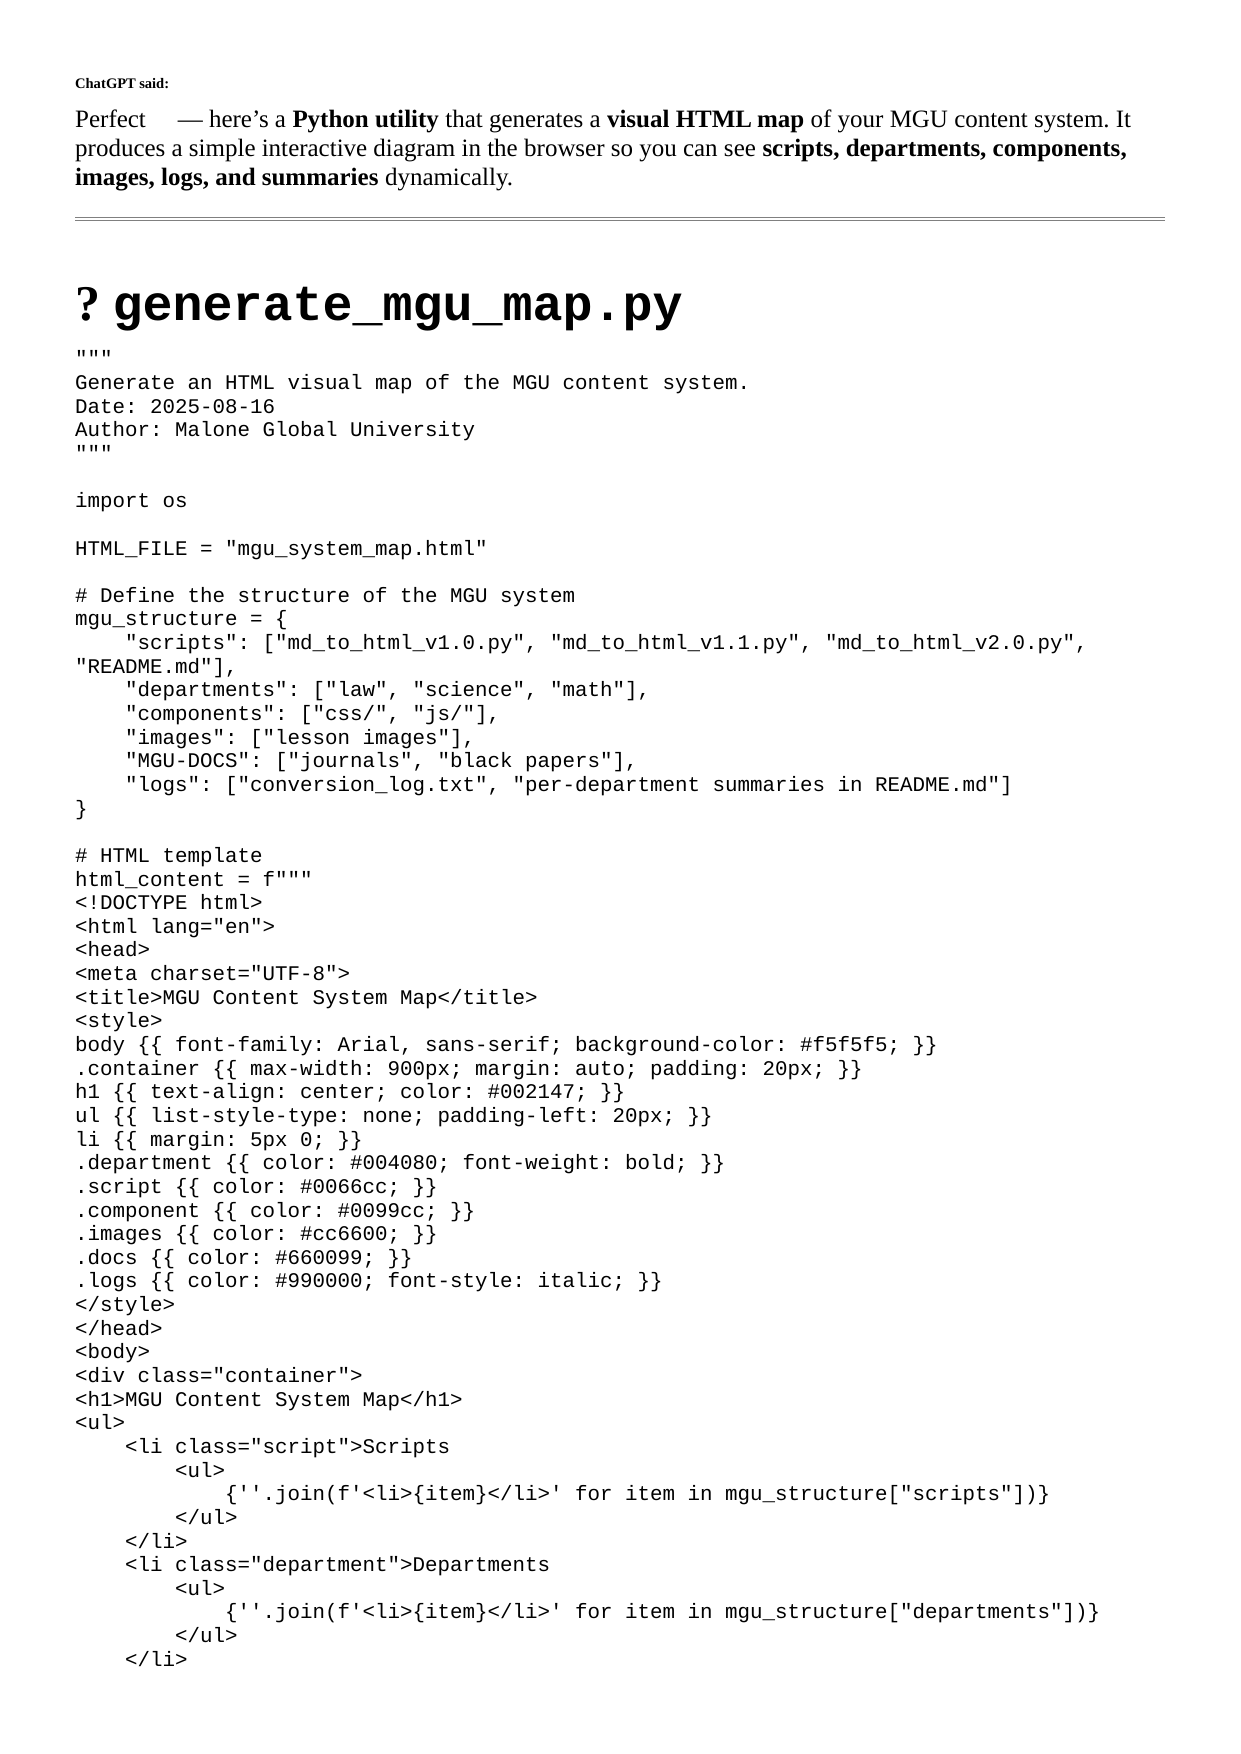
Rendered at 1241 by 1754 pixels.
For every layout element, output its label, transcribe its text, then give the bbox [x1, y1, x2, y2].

text """ [75, 348, 1165, 372]
text <ul> [75, 1412, 1165, 1436]
text li {{ margin: 5px 0; }} [75, 1129, 1165, 1152]
text .images {{ color: #cc6600; }} [75, 1223, 1165, 1247]
text <style> [75, 1010, 1165, 1034]
text .logs {{ color: #990000; font-style: italic; }} [75, 1271, 1165, 1294]
text </li> [75, 1649, 1165, 1672]
text "scripts": ["md_to_html_v1.0.py", "md_to_html_v1.1.py", "md_to_html_v2.0.py", "README.md"], [75, 632, 1165, 679]
text <ul> [75, 1578, 1165, 1602]
text Generate an HTML visual map of the MGU content system. [75, 372, 1165, 396]
text .script {{ color: #0066cc; }} [75, 1176, 1165, 1199]
subtitle ? generate_mgu_map.py [75, 274, 1165, 336]
text <html lang="en"> [75, 916, 1165, 939]
text <li class="department">Departments [75, 1554, 1165, 1578]
text {''.join(f'<li>{item}</li>' for item in mgu_structure["departments"])} [75, 1602, 1165, 1625]
text h1 {{ text-align: center; color: #002147; }} [75, 1081, 1165, 1105]
text <!DOCTYPE html> [75, 892, 1165, 916]
text .component {{ color: #0099cc; }} [75, 1199, 1165, 1223]
text Date: 2025-08-16 [75, 396, 1165, 419]
text "departments": ["law", "science", "math"], [75, 679, 1165, 703]
text .docs {{ color: #660099; }} [75, 1247, 1165, 1271]
text html_content = f""" [75, 868, 1165, 892]
text Perfect ✅ — here’s a Python utility that generates a visual HTML map of your MGU content system. It produces a simple interactive diagram in the browser so you can see scripts, departments, components, images, logs, and summaries dynamically. [75, 104, 1165, 191]
text {''.join(f'<li>{item}</li>' for item in mgu_structure["scripts"])} [75, 1483, 1165, 1507]
text </ul> [75, 1507, 1165, 1531]
text .container {{ max-width: 900px; margin: auto; padding: 20px; }} [75, 1058, 1165, 1081]
text .department {{ color: #004080; font-weight: bold; }} [75, 1152, 1165, 1176]
text </li> [75, 1531, 1165, 1554]
text # Define the structure of the MGU system [75, 585, 1165, 608]
subtitle ChatGPT said: [75, 75, 1165, 92]
text import os [75, 490, 1165, 514]
text </head> [75, 1318, 1165, 1341]
text <body> [75, 1341, 1165, 1365]
text Author: Malone Global University [75, 419, 1165, 443]
text <meta charset="UTF-8"> [75, 963, 1165, 987]
text HTML_FILE = "mgu_system_map.html" [75, 537, 1165, 561]
text } [75, 798, 1165, 821]
text # HTML template [75, 845, 1165, 868]
text body {{ font-family: Arial, sans-serif; background-color: #f5f5f5; }} [75, 1034, 1165, 1058]
text mgu_structure = { [75, 608, 1165, 632]
text "MGU-DOCS": ["journals", "black papers"], [75, 750, 1165, 774]
text """ [75, 443, 1165, 467]
text <h1>MGU Content System Map</h1> [75, 1389, 1165, 1412]
text "components": ["css/", "js/"], [75, 703, 1165, 727]
text </ul> [75, 1625, 1165, 1649]
text <div class="container"> [75, 1365, 1165, 1389]
text </style> [75, 1294, 1165, 1318]
text <title>MGU Content System Map</title> [75, 987, 1165, 1010]
text "images": ["lesson images"], [75, 727, 1165, 750]
text <head> [75, 939, 1165, 963]
text ul {{ list-style-type: none; padding-left: 20px; }} [75, 1105, 1165, 1129]
text <ul> [75, 1460, 1165, 1483]
text <li class="script">Scripts [75, 1436, 1165, 1460]
text "logs": ["conversion_log.txt", "per-department summaries in README.md"] [75, 774, 1165, 798]
